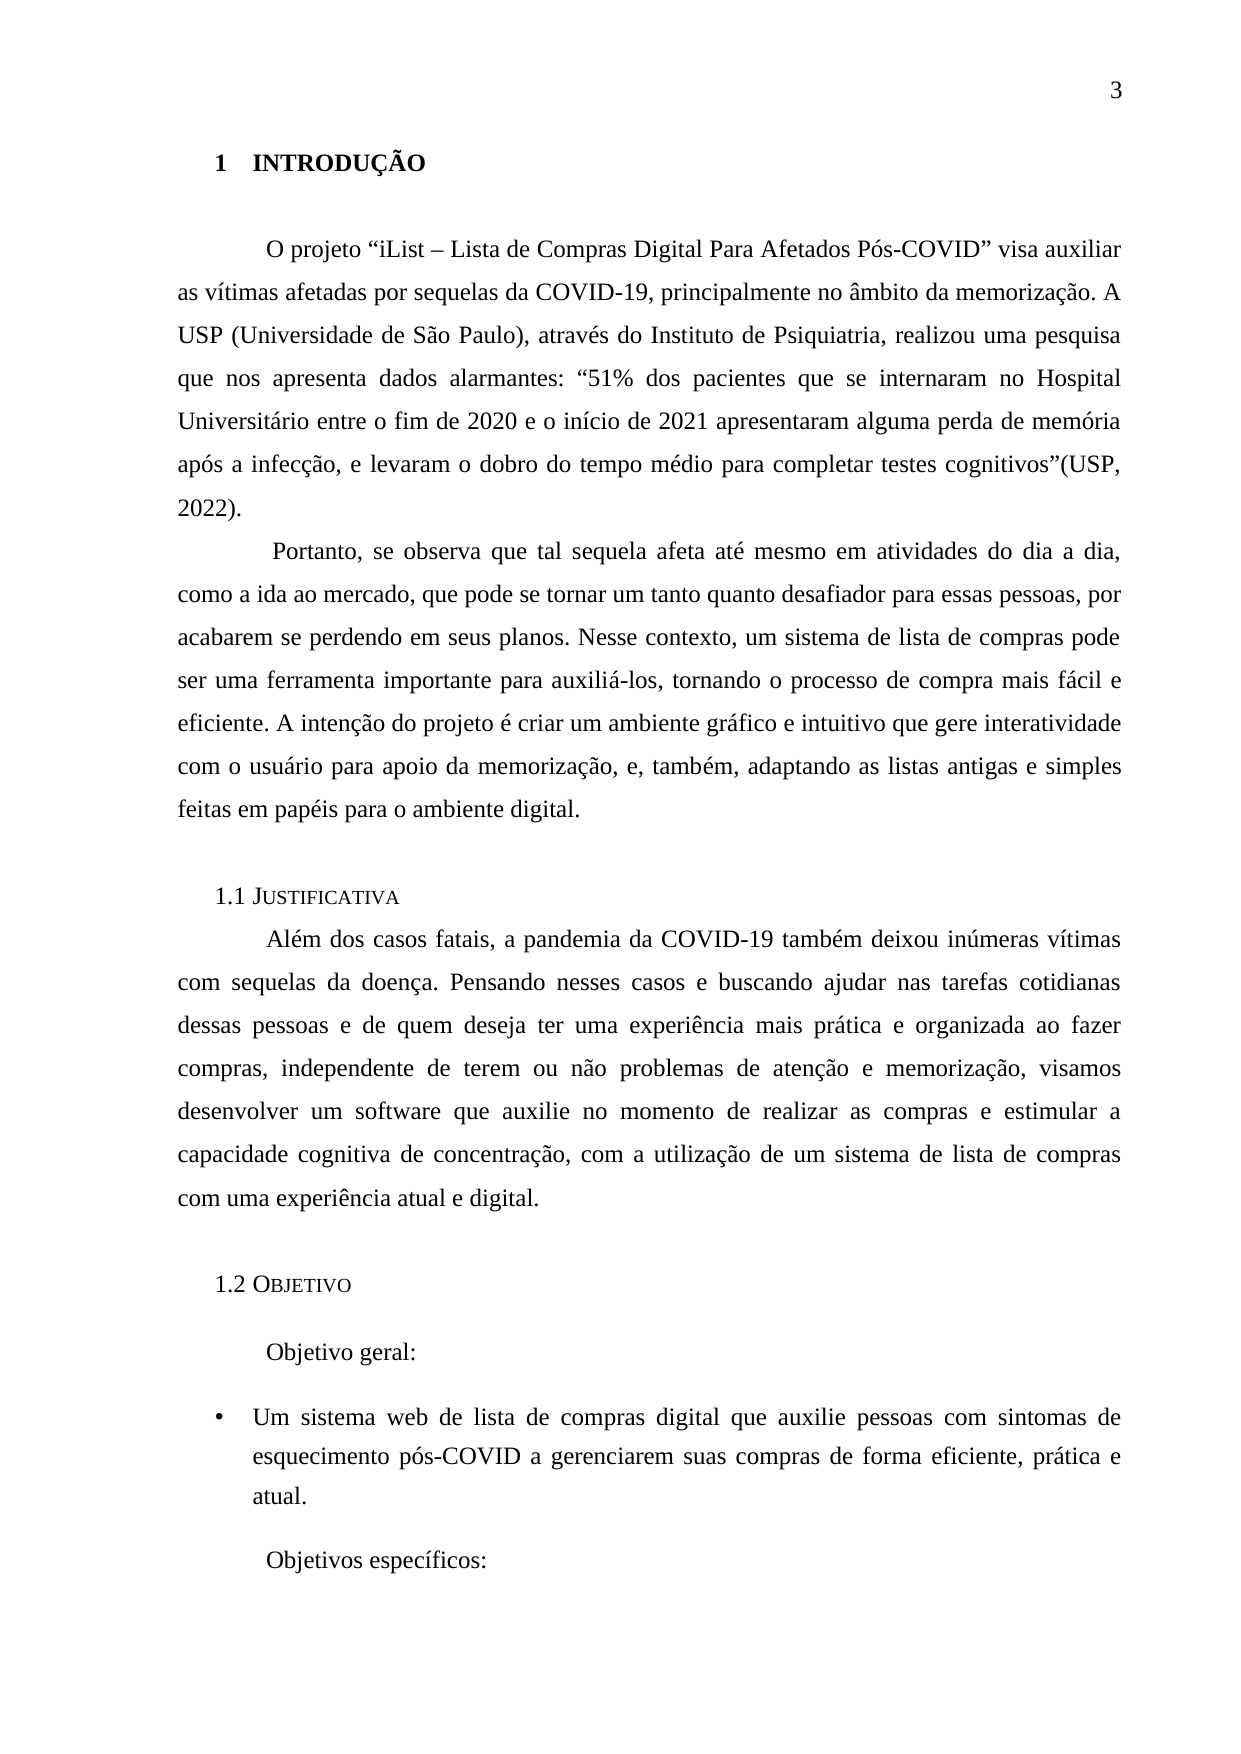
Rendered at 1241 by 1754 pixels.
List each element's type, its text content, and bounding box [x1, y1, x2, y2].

subtitle Objetivo [214, 1269, 1122, 1298]
text Objetivo geral: [177, 1337, 1122, 1366]
text Objetivos específicos: [177, 1545, 1122, 1574]
subtitle Justificativa [214, 881, 1122, 909]
text Além dos casos fatais, a pandemia da COVID-19 também deixou inúmeras vítimas com sequelas da doença. Pensando nesses casos e buscando ajudar nas tarefas cotidianas dessas pessoas e de quem deseja ter uma experiência mais prática e organizada ao fazer compras, independente de terem ou não problemas de atenção e memorização, visamos desenvolver um software que auxilie no momento de realizar as compras e estimular a capacidade cognitiva de concentração, com a utilização de um sistema de lista de compras com uma experiência atual e digital. [177, 924, 1122, 1211]
subtitle INTRODUÇÃO [214, 148, 1122, 176]
text O projeto “iList – Lista de Compras Digital Para Afetados Pós-COVID” visa auxiliar as vítimas afetadas por sequelas da COVID-19, principalmente no âmbito da memorização. A USP (Universidade de São Paulo), através do Instituto de Psiquiatria, realizou uma pesquisa que nos apresenta dados alarmantes: “51% dos pacientes que se internaram no Hospital Universitário entre o fim de 2020 e o início de 2021 apresentaram alguma perda de memória após a infecção, e levaram o dobro do tempo médio para completar testes cognitivos”(USP, 2022). [177, 234, 1122, 521]
list Um sistema web de lista de compras digital que auxilie pessoas com sintomas de esquecimento pós-COVID a gerenciarem suas compras de forma eficiente, prática e atual. [215, 1402, 1122, 1509]
text Portanto, se observa que tal sequela afeta até mesmo em atividades do dia a dia, como a ida ao mercado, que pode se tornar um tanto quanto desafiador para essas pessoas, por acabarem se perdendo em seus planos. Nesse contexto, um sistema de lista de compras pode ser uma ferramenta importante para auxiliá-los, tornando o processo de compra mais fácil e eficiente. A intenção do projeto é criar um ambiente gráfico e intuitivo que gere interatividade com o usuário para apoio da memorização, e, também, adaptando as listas antigas e simples feitas em papéis para o ambiente digital. [177, 536, 1122, 823]
